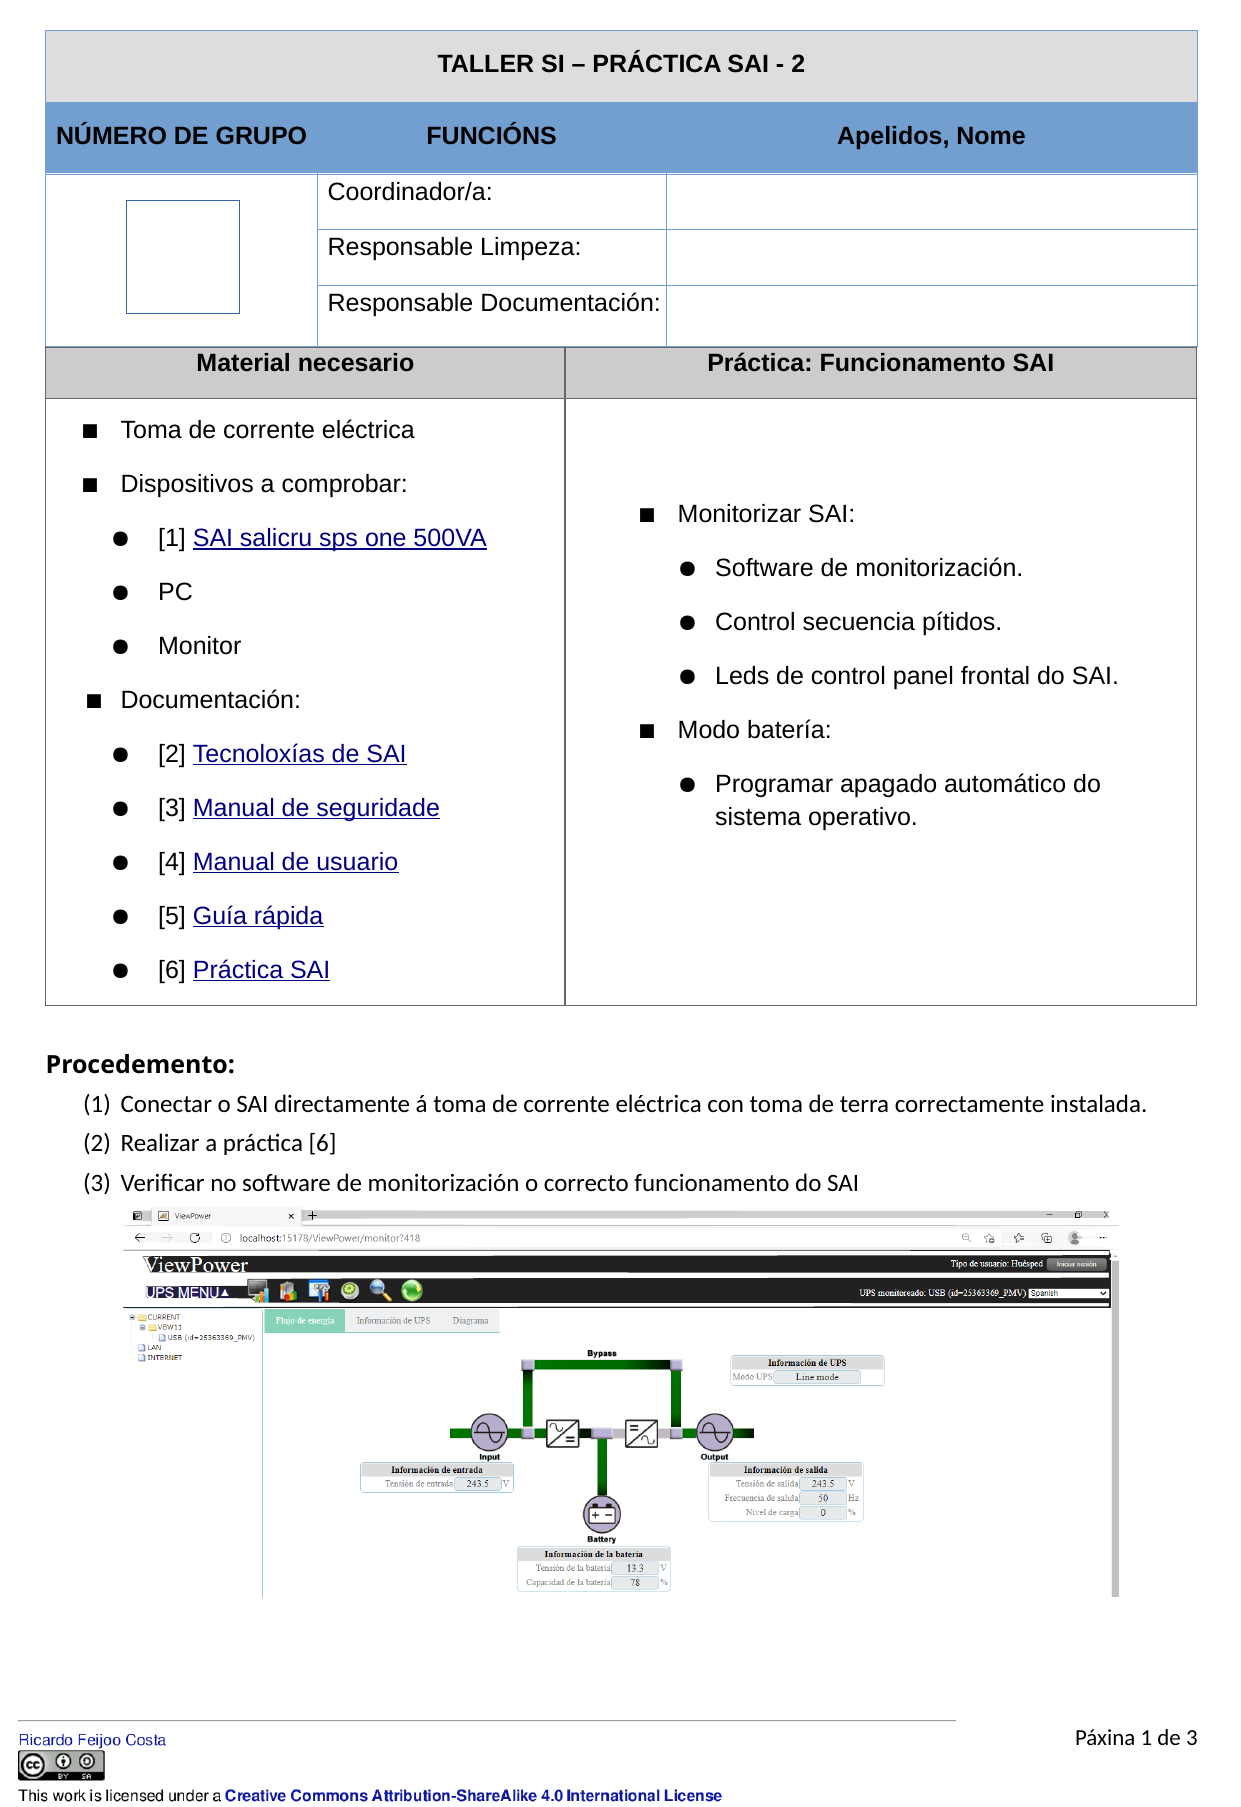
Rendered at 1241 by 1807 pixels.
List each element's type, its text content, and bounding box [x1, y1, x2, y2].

table_header TALLER SI – PRÁCTICA SAI - 2 [46, 31, 1197, 102]
table_cell Monitorizar SAI: Software de monitorización. Control secuencia pítidos. Leds de control panel frontal do SAI. Modo batería: Programar apagado automático do sistema operativo. [566, 399, 1196, 1005]
table_cell [667, 175, 1197, 229]
table_cell NÚMERO DE GRUPO [46, 103, 317, 173]
table_cell Responsable Documentación: [318, 286, 666, 346]
table_cell FUNCIÓNS [318, 103, 666, 173]
table_cell [46, 175, 317, 346]
list Conectar o SAI directamente á toma de corrente eléctrica con toma de terra correctamente instalada. [83, 1088, 1197, 1118]
picture [138, 1212, 1121, 1586]
table_cell [667, 230, 1197, 284]
table_cell Apelidos, Nome [667, 103, 1197, 173]
list Verificar no software de monitorización o correcto funcionamento do SAI [83, 1167, 1197, 1197]
list Realizar a práctica [6] [83, 1127, 1197, 1158]
table_cell Responsable Limpeza: [318, 230, 666, 284]
table_cell Coordinador/a: [318, 175, 666, 229]
picture [8, 1715, 957, 1806]
table_header Práctica: Funcionamento SAI [566, 348, 1196, 398]
table_cell Toma de corrente eléctrica Dispositivos a comprobar: [1] SAI salicru sps one 500VA PC Monitor Documentación: [2] Tecnoloxías de SAI [3] Manual de seguridade [4] Manual de usuario [5] Guía rápida [6] Práctica SAI [46, 399, 564, 1005]
text Procedemento: [45, 1047, 1197, 1081]
table_cell [667, 286, 1197, 346]
table_header Material necesario [46, 348, 564, 398]
